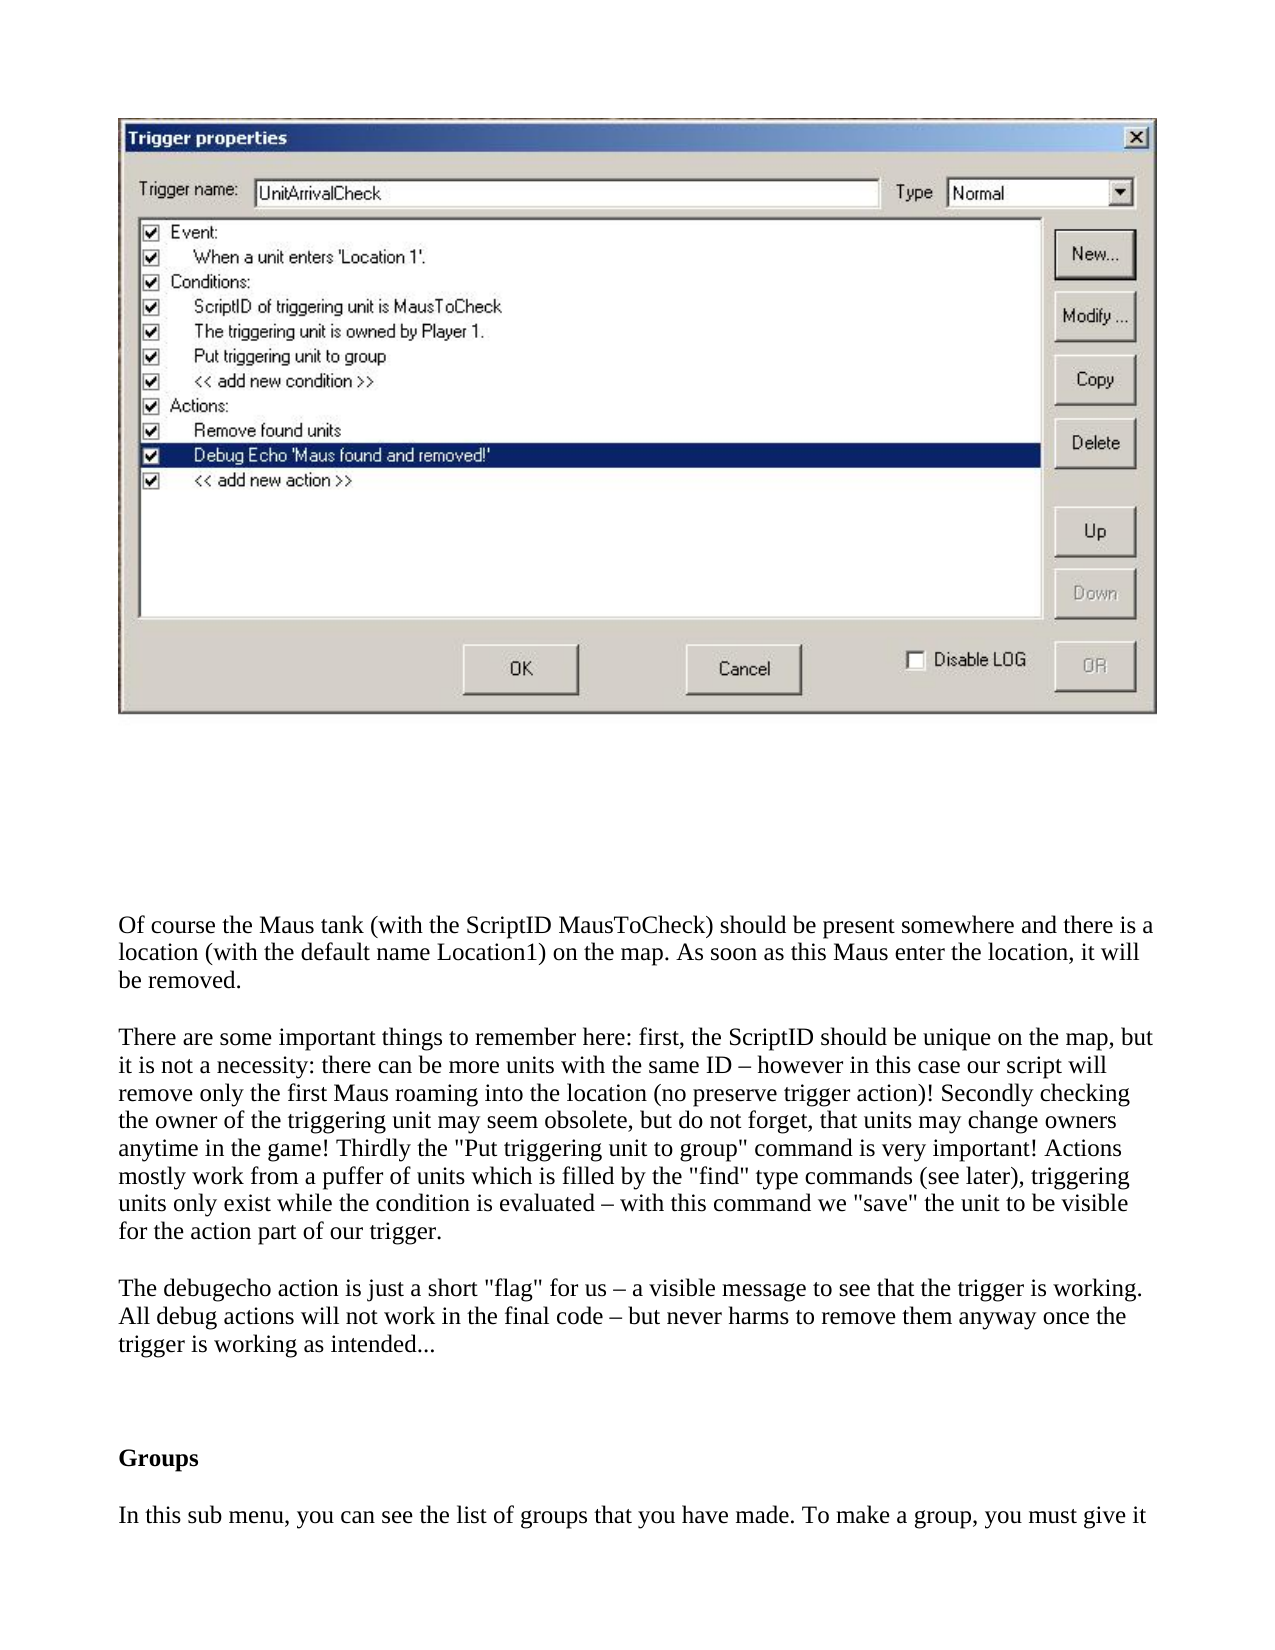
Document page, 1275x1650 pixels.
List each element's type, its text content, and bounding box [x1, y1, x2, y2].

text Of course the Maus tank (with the ScriptID MausToCheck) should be present somewhere and there is a location (with the default name Location1) on the map. As soon as this Maus enter the location, it will be removed. [118, 911, 1157, 994]
text There are some important things to remember here: first, the ScriptID should be unique on the map, but it is not a necessity: there can be more units with the same ID – however in this case our script will remove only the first Maus roaming into the location (no preserve trigger action)! Secondly checking the owner of the triggering unit may seem obsolete, but do not forget, that units may change owners anytime in the game! Thirdly the "Put triggering unit to group" command is very important! Actions mostly work from a puffer of units which is filled by the "find" type commands (see later), triggering units only exist while the condition is evaluated – with this command we "save" the unit to be visible for the action part of our trigger. [118, 1023, 1157, 1245]
picture [118, 118, 1157, 911]
text The debugecho action is just a short "flag" for us – a visible message to see that the trigger is working. All debug actions will not work in the final code – but never harms to remove them anyway once the trigger is working as intended... [118, 1274, 1157, 1358]
text Groups [118, 1444, 1157, 1472]
text In this sub menu, you can see the list of groups that you have made. To make a group, you must give it [118, 1501, 1157, 1529]
